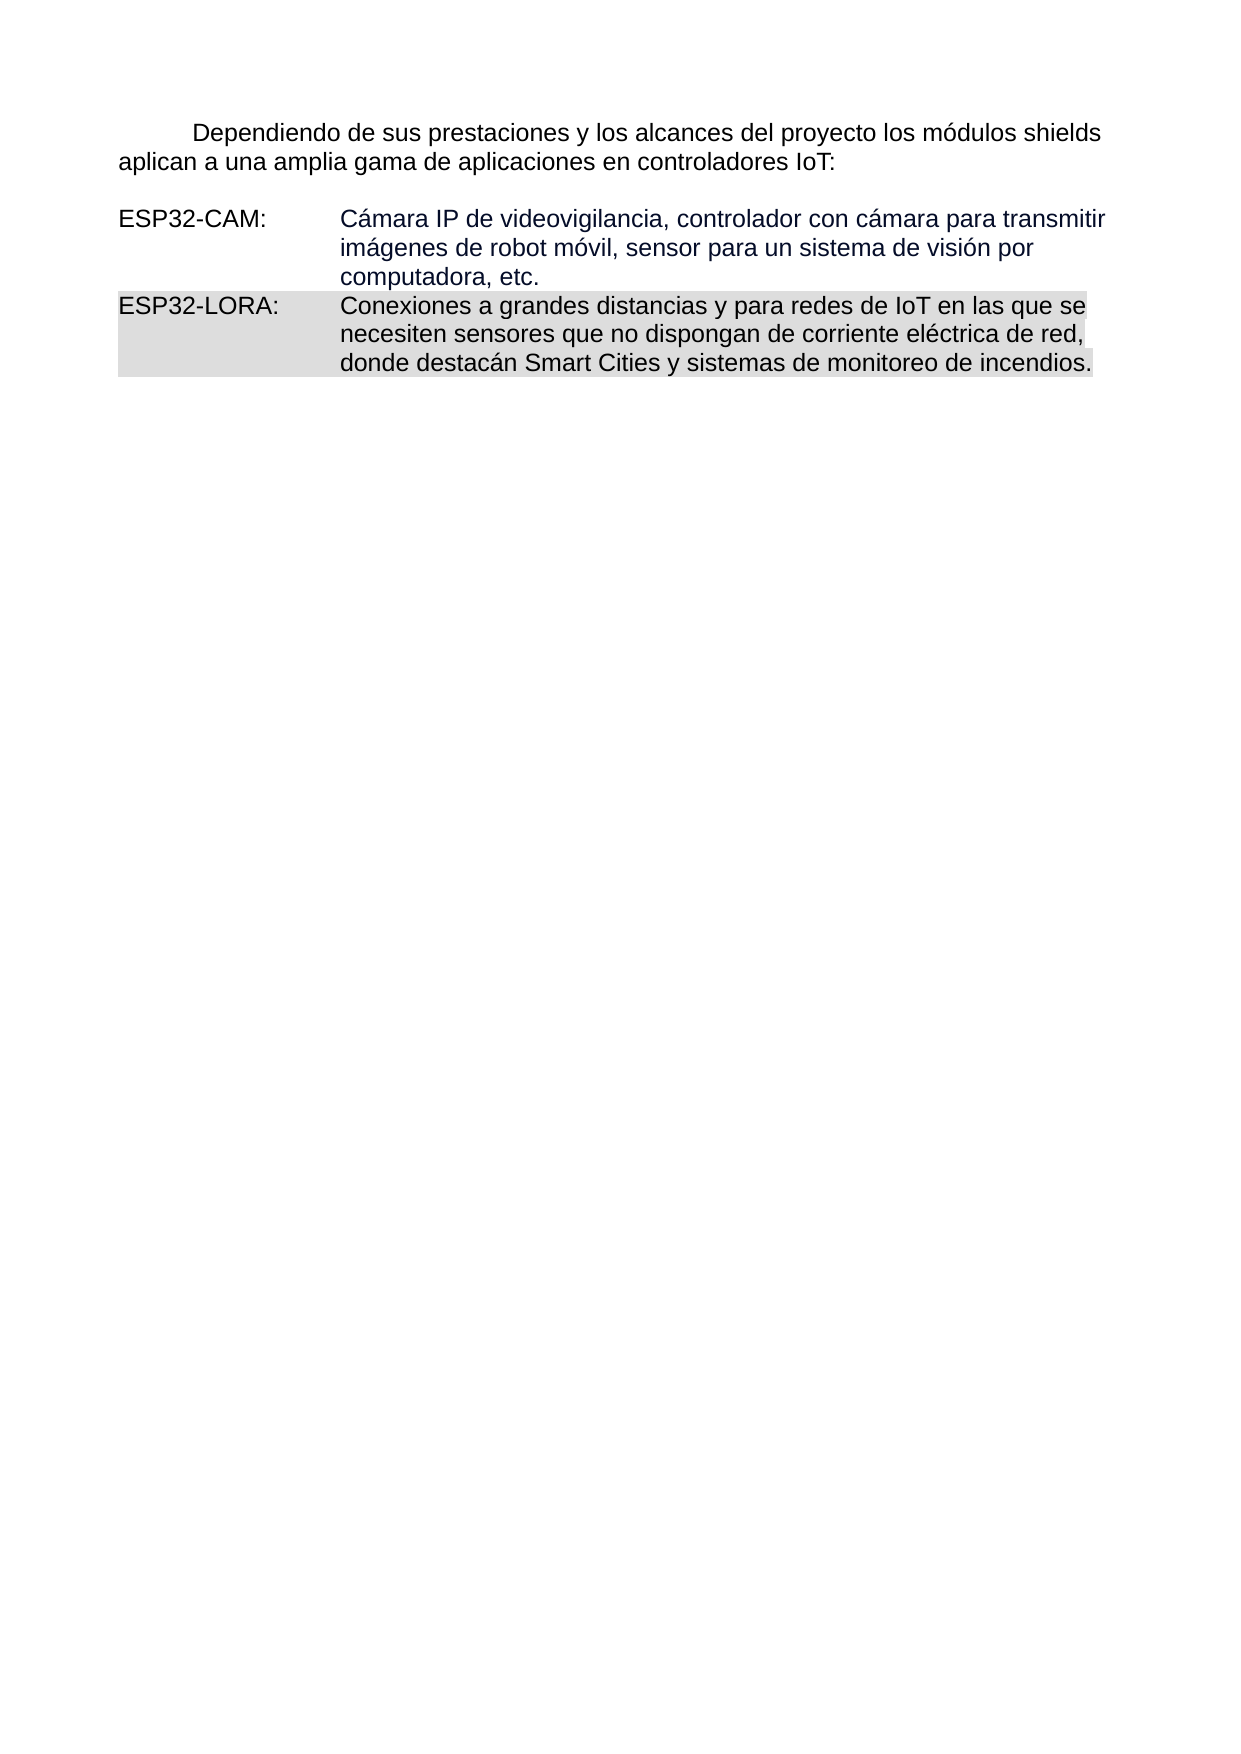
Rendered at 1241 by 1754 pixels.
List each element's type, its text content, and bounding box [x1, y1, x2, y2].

text ESP32-CAM: Cámara IP de videovigilancia, controlador con cámara para transmitir imágenes de robot móvil, sensor para un sistema de visión por computadora, etc. [118, 204, 1122, 291]
text Dependiendo de sus prestaciones y los alcances del proyecto los módulos shields aplican a una amplia gama de aplicaciones en controladores IoT: [118, 118, 1122, 176]
text ESP32-LORA: Conexiones a grandes distancias y para redes de IoT en las que se necesiten sensores que no dispongan de corriente eléctrica de red, donde destacán Smart Cities y sistemas de monitoreo de incendios. [118, 291, 1122, 377]
